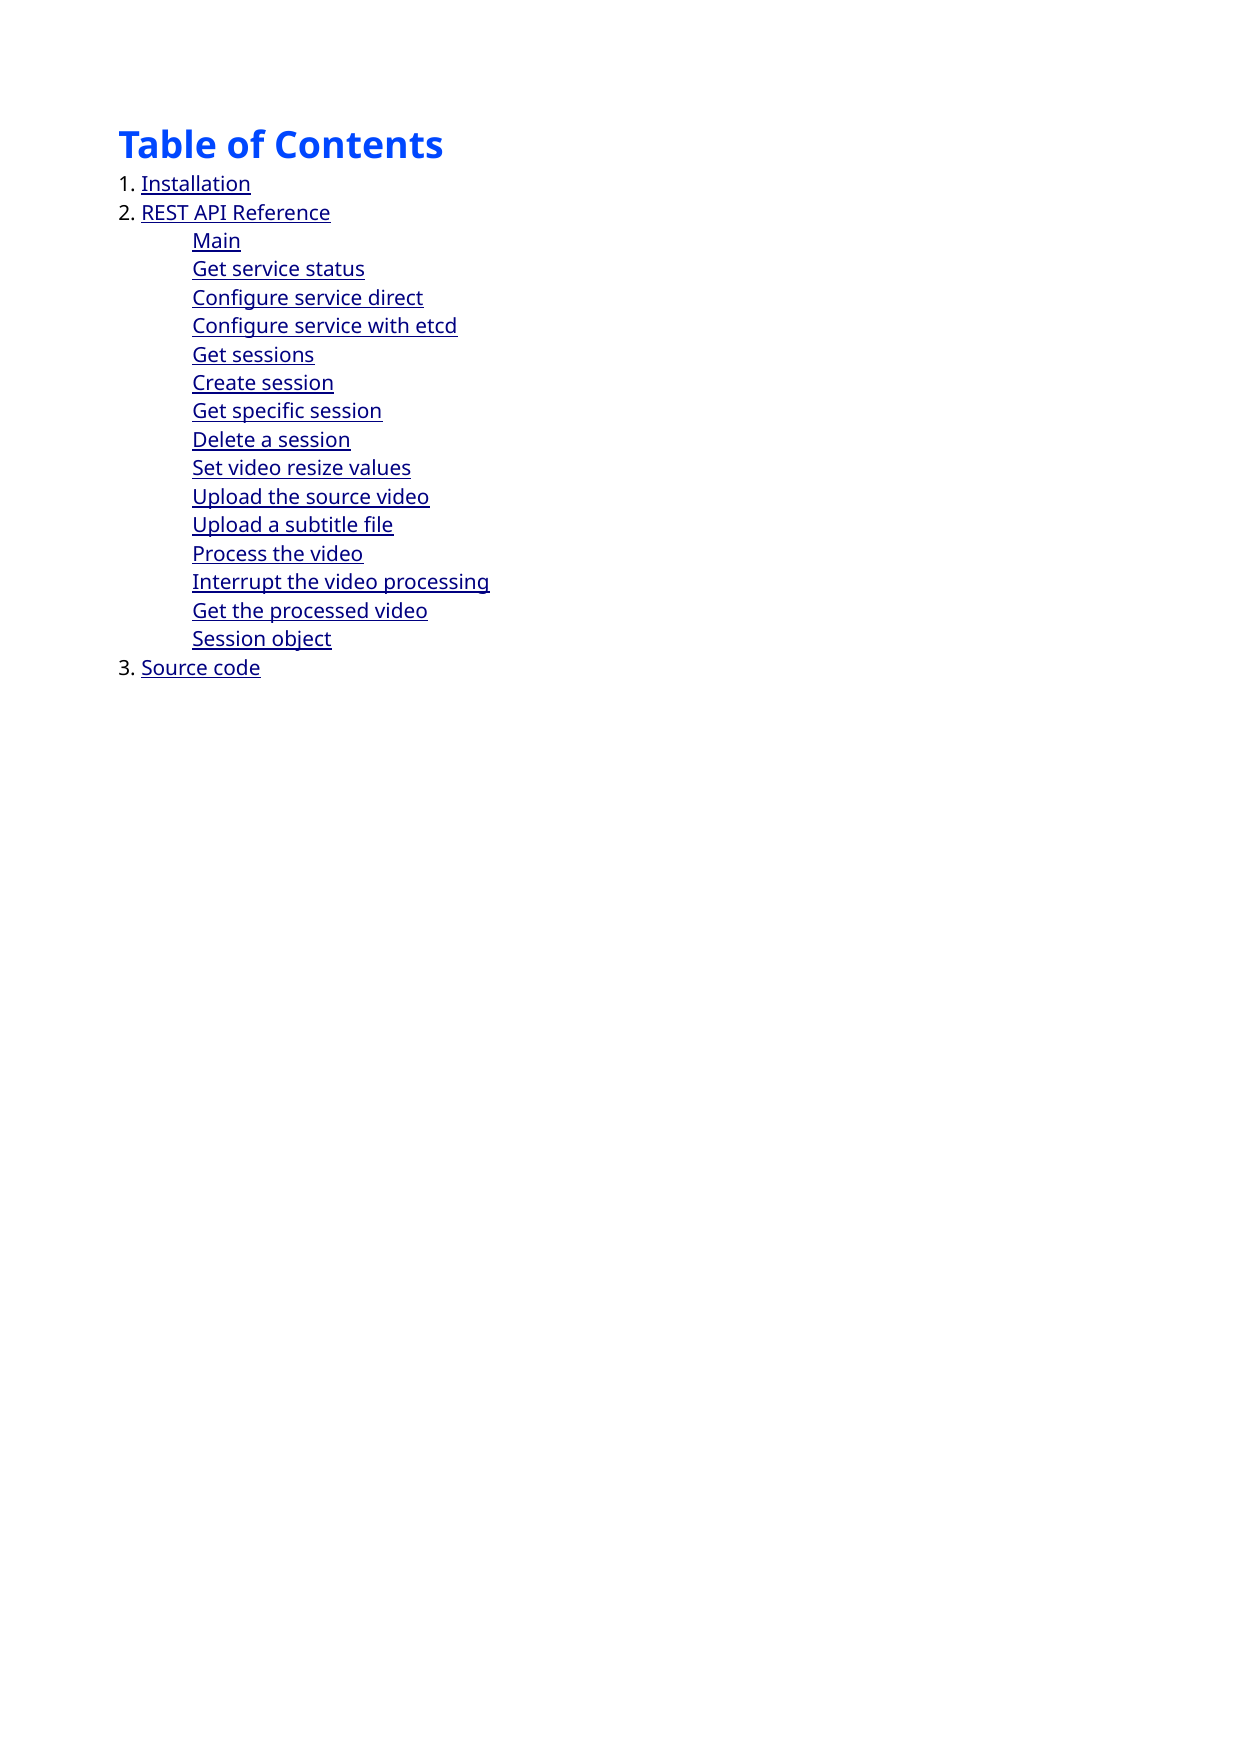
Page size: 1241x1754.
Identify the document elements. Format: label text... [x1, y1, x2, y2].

text 2. REST API Reference [118, 198, 1122, 226]
text Get specific session [118, 397, 1122, 425]
text Configure service direct [118, 283, 1122, 311]
text Get sessions [118, 340, 1122, 368]
text Session object [118, 624, 1122, 653]
text Main [118, 226, 1122, 254]
text Get service status [118, 254, 1122, 283]
text Upload a subtitle file [118, 510, 1122, 539]
text 3. Source code [118, 653, 1122, 681]
text Table of Contents [118, 118, 1122, 169]
text Upload the source video [118, 482, 1122, 510]
text Get the processed video [118, 596, 1122, 624]
text Create session [118, 368, 1122, 397]
text Process the video [118, 539, 1122, 567]
text Configure service with etcd [118, 311, 1122, 340]
text Interrupt the video processing [118, 567, 1122, 596]
text Delete a session [118, 425, 1122, 453]
text Set video resize values [118, 453, 1122, 482]
text 1. Installation [118, 169, 1122, 198]
